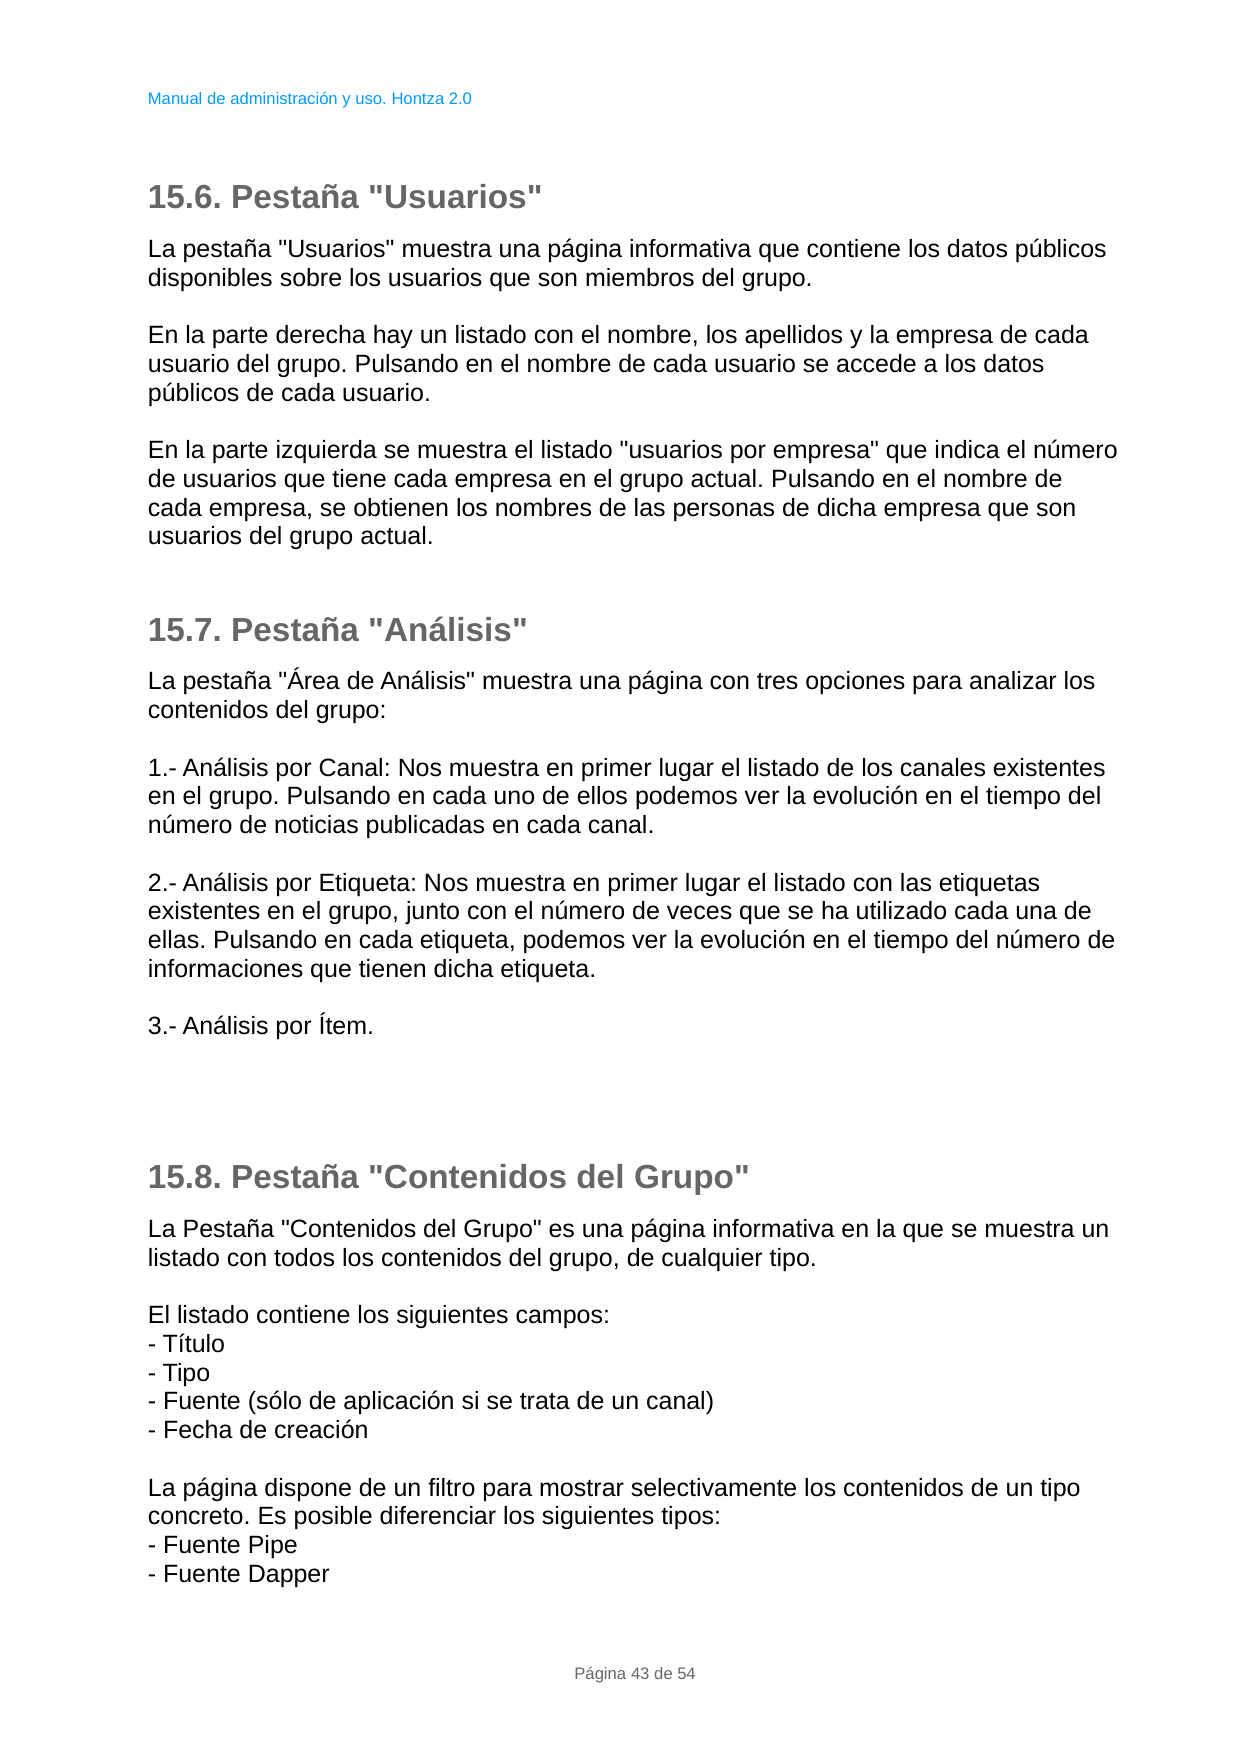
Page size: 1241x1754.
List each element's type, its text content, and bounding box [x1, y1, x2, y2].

text 3.- Análisis por Ítem. [148, 1011, 1122, 1040]
text 2.- Análisis por Etiqueta: Nos muestra en primer lugar el listado con las etiquetas existentes en el grupo, junto con el número de veces que se ha utilizado cada una de ellas. Pulsando en cada etiqueta, podemos ver la evolución en el tiempo del número de informaciones que tienen dicha etiqueta. [148, 868, 1122, 983]
text El listado contiene los siguientes campos: [148, 1300, 1122, 1329]
subtitle 15.7. Pestaña "Análisis" [148, 609, 1122, 648]
subtitle 15.6. Pestaña "Usuarios" [148, 177, 1122, 216]
text - Fuente (sólo de aplicación si se trata de un canal) [148, 1386, 1122, 1415]
subtitle 15.8. Pestaña "Contenidos del Grupo" [148, 1157, 1122, 1196]
text La Pestaña "Contenidos del Grupo" es una página informativa en la que se muestra un listado con todos los contenidos del grupo, de cualquier tipo. [148, 1214, 1122, 1271]
text 1.- Análisis por Canal: Nos muestra en primer lugar el listado de los canales existentes en el grupo. Pulsando en cada uno de ellos podemos ver la evolución en el tiempo del número de noticias publicadas en cada canal. [148, 753, 1122, 839]
text - Fuente Pipe [148, 1530, 1122, 1559]
text En la parte derecha hay un listado con el nombre, los apellidos y la empresa de cada usuario del grupo. Pulsando en el nombre de cada usuario se accede a los datos públicos de cada usuario. [148, 320, 1122, 406]
text En la parte izquierda se muestra el listado "usuarios por empresa" que indica el número de usuarios que tiene cada empresa en el grupo actual. Pulsando en el nombre de cada empresa, se obtienen los nombres de las personas de dicha empresa que son usuarios del grupo actual. [148, 435, 1122, 550]
text La página dispone de un filtro para mostrar selectivamente los contenidos de un tipo concreto. Es posible diferenciar los siguientes tipos: [148, 1473, 1122, 1530]
text - Título [148, 1329, 1122, 1358]
text - Fuente Dapper [148, 1559, 1122, 1588]
text La pestaña "Usuarios" muestra una página informativa que contiene los datos públicos disponibles sobre los usuarios que son miembros del grupo. [148, 234, 1122, 291]
text La pestaña "Área de Análisis" muestra una página con tres opciones para analizar los contenidos del grupo: [148, 666, 1122, 724]
text - Tipo [148, 1358, 1122, 1386]
text - Fecha de creación [148, 1415, 1122, 1444]
